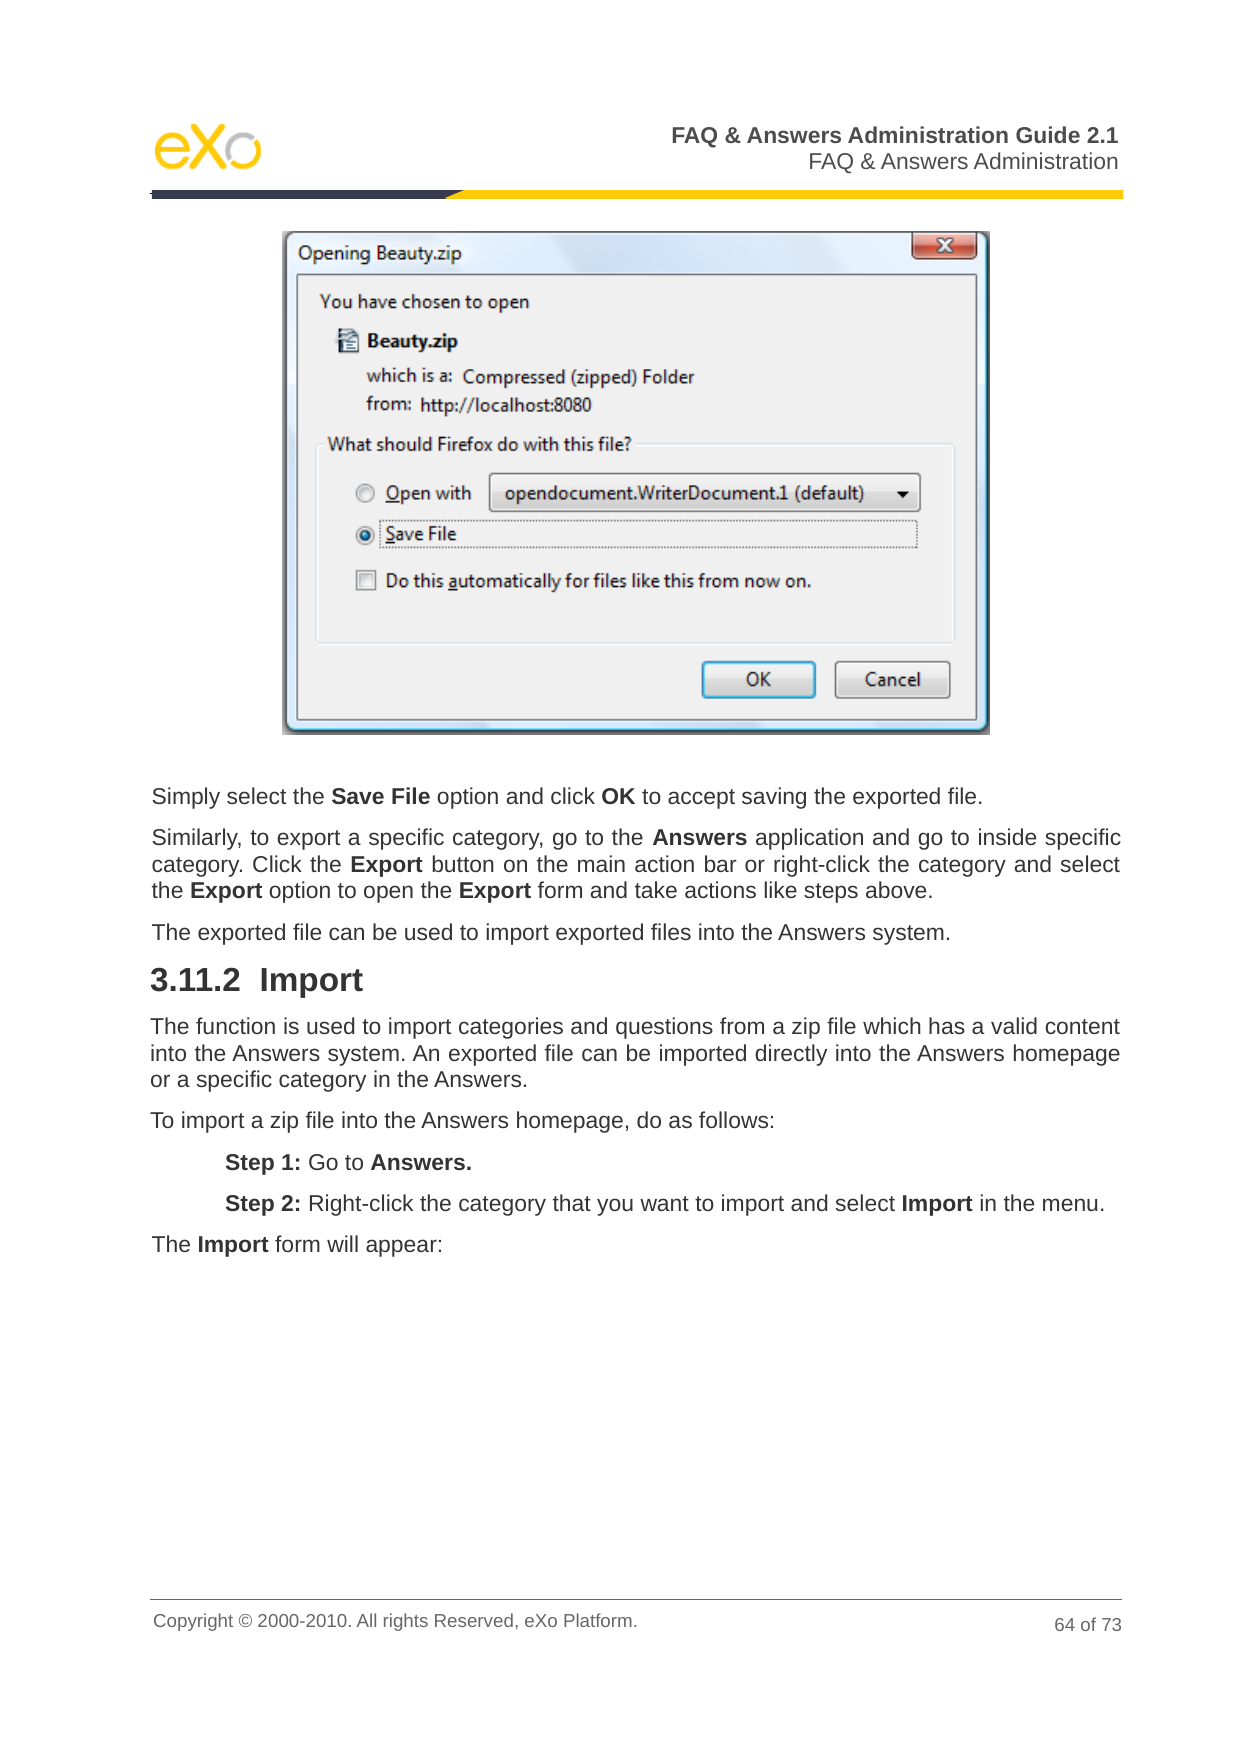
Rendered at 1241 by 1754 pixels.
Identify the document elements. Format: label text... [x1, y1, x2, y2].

picture [151, 190, 1124, 199]
list The Import form will appear: [114, 1231, 1122, 1258]
list Similarly, to export a specific category, go to the Answers application and go to inside specific category. Click the Export button on the main action bar or right-click the category and select the Export option to open the Export form and take actions like steps above. [114, 824, 1122, 903]
text To import a zip file into the Answers homepage, do as follows: [150, 1107, 1122, 1134]
list Step 2: Right-click the category that you want to import and select Import in the menu. [187, 1190, 1122, 1216]
list The exported file can be used to import exported files into the Answers system. [114, 918, 1122, 945]
text The function is used to import categories and questions from a zip file which has a valid content into the Answers system. An exported file can be imported directly into the Answers homepage or a specific category in the Answers. [150, 1013, 1122, 1092]
subtitle Import [150, 960, 1122, 998]
list Step 1: Go to Answers. [187, 1149, 1122, 1175]
list Simply select the Save File option and click OK to accept saving the exported file. [114, 783, 1122, 809]
picture [282, 231, 990, 735]
picture [155, 123, 262, 170]
